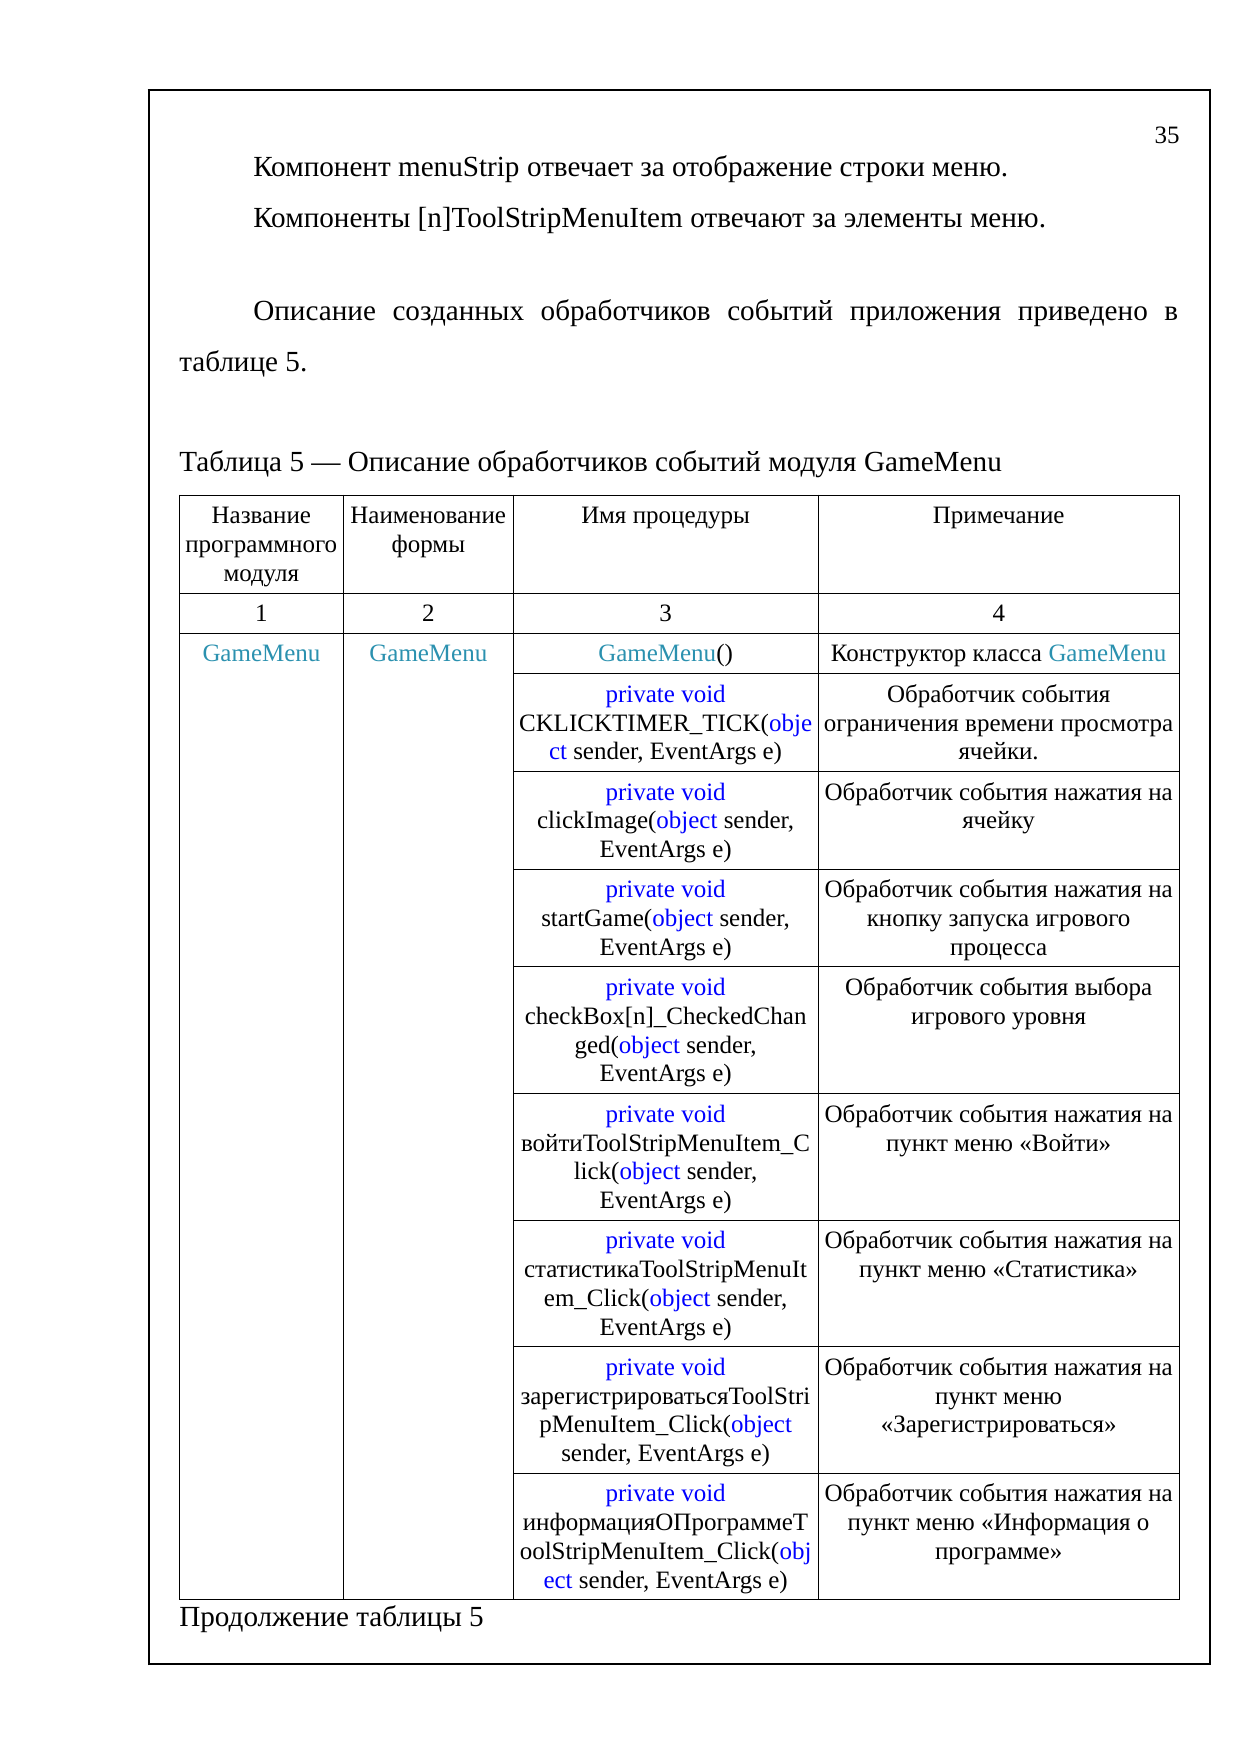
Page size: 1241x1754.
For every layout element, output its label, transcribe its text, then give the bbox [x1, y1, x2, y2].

table_cell 2 [344, 594, 513, 633]
table_cell Обработчик события нажатия на пункт меню «Зарегистрироваться» [819, 1347, 1179, 1473]
table_cell private void информацияОПрограммеToolStripMenuItem_Click(object sender, EventArgs e) [514, 1474, 818, 1599]
table_cell Обработчик события нажатия на пункт меню «Войти» [819, 1094, 1179, 1219]
text Компоненты [n]ToolStripMenuItem отвечают за элементы меню. [179, 200, 1179, 233]
table_cell GameMenu [180, 634, 343, 1599]
table_cell Обработчик события выбора игрового уровня [819, 967, 1179, 1093]
table_cell GameMenu [344, 634, 513, 1599]
text Компонент menuStrip отвечает за отображение строки меню. [179, 149, 1179, 183]
table_header Наименование формы [344, 496, 513, 592]
table_header Примечание [819, 496, 1179, 592]
text Таблица 5 — Описание обработчиков событий модуля GameMenu [179, 444, 1179, 478]
table_cell private void статистикаToolStripMenuItem_Click(object sender, EventArgs e) [514, 1221, 818, 1346]
table_cell Обработчик события нажатия на пункт меню «Статистика» [819, 1221, 1179, 1346]
table_cell Обработчик события ограничения времени просмотра ячейки. [819, 674, 1179, 771]
table_cell Обработчик события нажатия на пункт меню «Информация о программе» [819, 1474, 1179, 1599]
text Описание созданных обработчиков событий приложения приведено в таблице 5. [179, 293, 1179, 377]
table_cell 3 [514, 594, 818, 633]
table_cell Конструктор класса GameMenu [819, 634, 1179, 673]
table_cell private void clickImage(object sender, EventArgs e) [514, 772, 818, 869]
table_cell private void CKLICKTIMER_TICK(object sender, EventArgs e) [514, 674, 818, 771]
table_cell 1 [180, 594, 343, 633]
table_cell 4 [819, 594, 1179, 633]
table_cell private void startGame(object sender, EventArgs e) [514, 870, 818, 966]
table_header Название программного модуля [180, 496, 343, 592]
table_cell private void войтиToolStripMenuItem_Click(object sender, EventArgs e) [514, 1094, 818, 1219]
table_cell Обработчик события нажатия на кнопку запуска игрового процесса [819, 870, 1179, 966]
table_header Имя процедуры [514, 496, 818, 592]
text Продолжение таблицы 5 [179, 1600, 1179, 1633]
table_cell private void зарегистрироватьсяToolStripMenuItem_Click(object sender, EventArgs e) [514, 1347, 818, 1473]
table_cell private void checkBox[n]_CheckedChanged(object sender, EventArgs e) [514, 967, 818, 1093]
table_cell GameMenu() [514, 634, 818, 673]
table_cell Обработчик события нажатия на ячейку [819, 772, 1179, 869]
